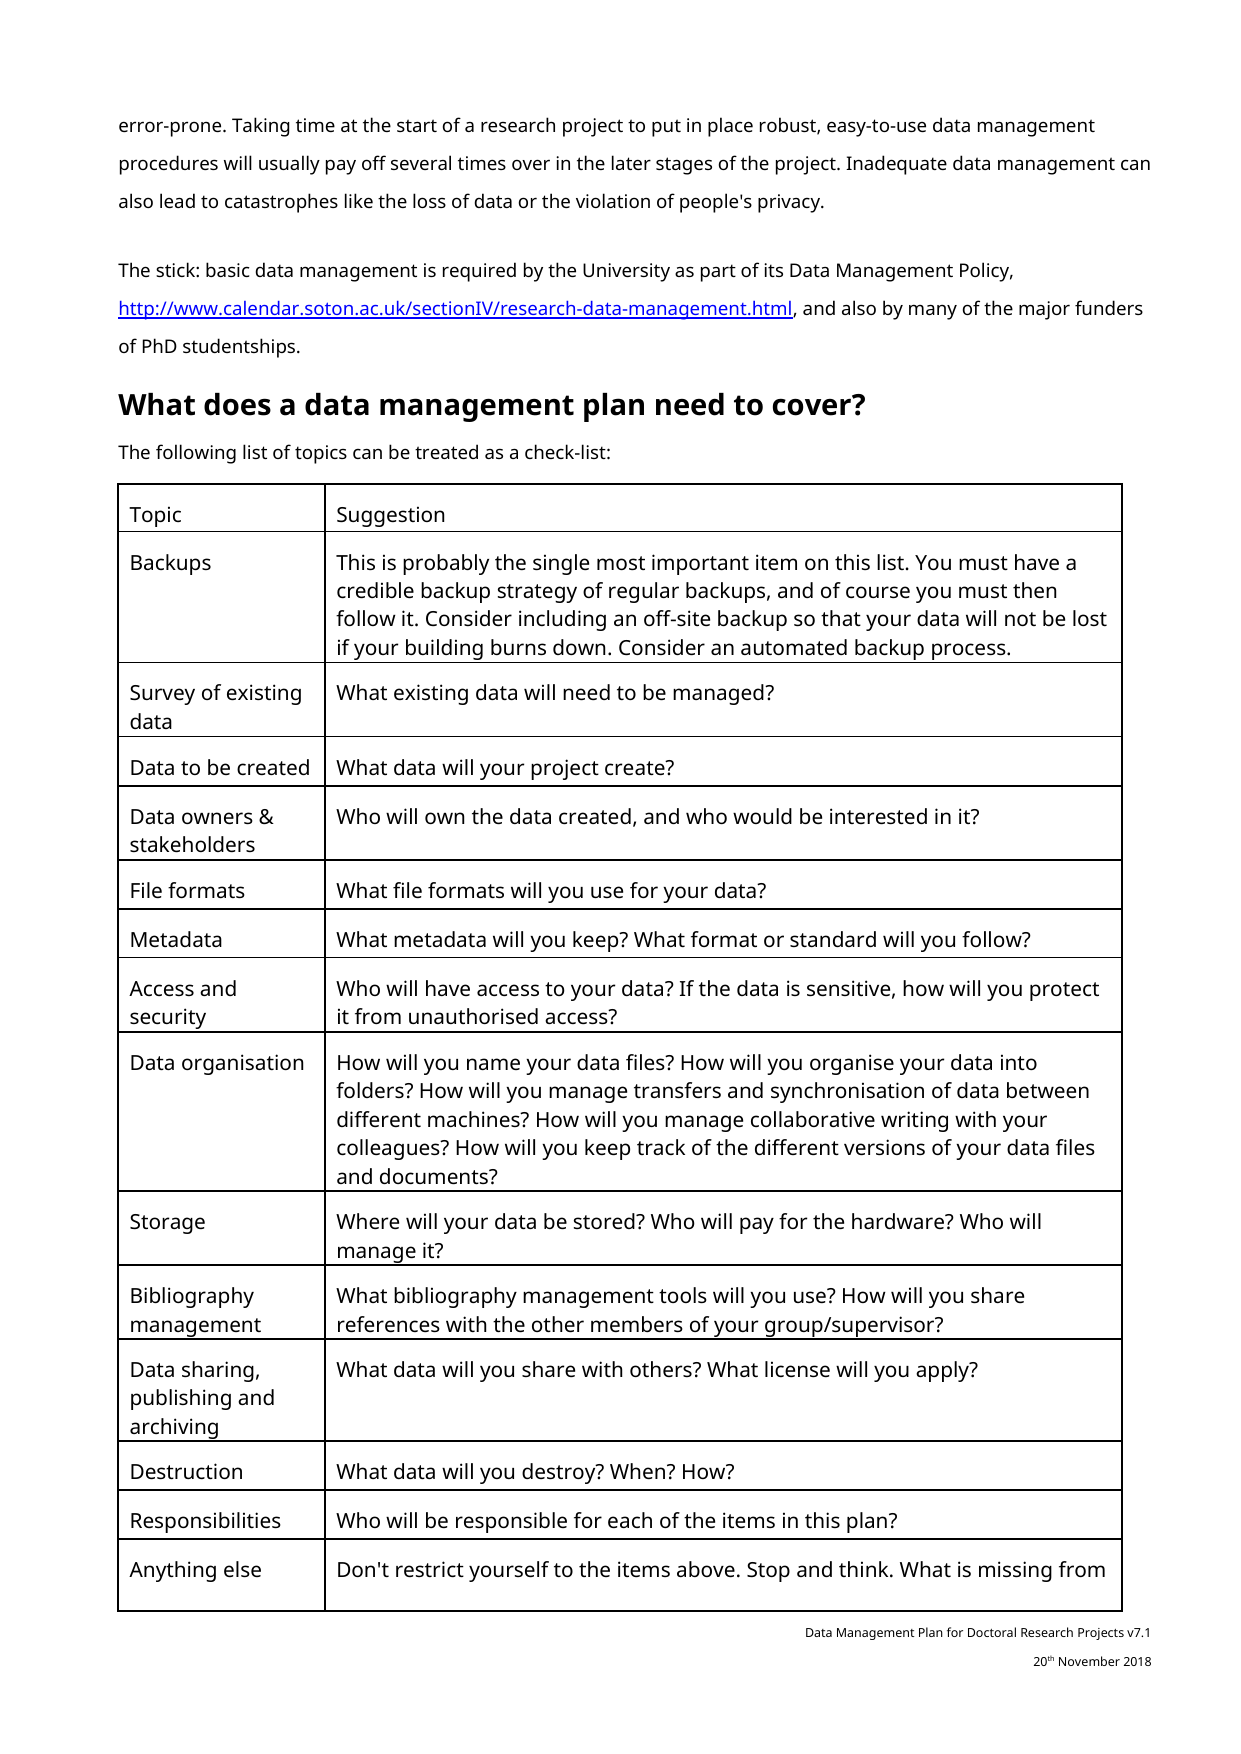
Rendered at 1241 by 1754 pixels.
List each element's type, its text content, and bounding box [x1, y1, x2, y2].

table_cell File formats [119, 861, 324, 908]
table_cell How will you name your data files? How will you organise your data into folders? How will you manage transfers and synchronisation of data between different machines? How will you manage collaborative writing with your colleagues? How will you keep track of the different versions of your data files and documents? [326, 1033, 1121, 1190]
table_cell This is probably the single most important item on this list. You must have a credible backup strategy of regular backups, and of course you must then follow it. Consider including an off-site backup so that your data will not be lost if your building burns down. Consider an automated backup process. [326, 532, 1121, 661]
text What does a data management plan need to cover? [118, 384, 1152, 424]
table_cell Storage [119, 1192, 324, 1264]
table_cell Data owners & stakeholders [119, 787, 324, 859]
table_header Suggestion [326, 485, 1121, 531]
table_cell What bibliography management tools will you use? How will you share references with the other members of your group/supervisor? [326, 1266, 1121, 1338]
table_cell What metadata will you keep? What format or standard will you follow? [326, 910, 1121, 957]
table_cell Who will be responsible for each of the items in this plan? [326, 1491, 1121, 1538]
table_cell What data will your project create? [326, 737, 1121, 785]
table_cell Data to be created [119, 737, 324, 785]
table_cell Metadata [119, 910, 324, 957]
table_cell Data sharing, publishing and archiving [119, 1340, 324, 1440]
table_cell Survey of existing data [119, 663, 324, 736]
table_cell Backups [119, 532, 324, 661]
table_cell Data organisation [119, 1033, 324, 1190]
text The following list of topics can be treated as a check-list: [118, 439, 1152, 464]
text error-prone. Taking time at the start of a research project to put in place robust, easy-to-use data management procedures will usually pay off several times over in the later stages of the project. Inadequate data management can also lead to catastrophes like the loss of data or the violation of people's privacy. [118, 112, 1152, 214]
table_cell Anything else [119, 1540, 324, 1610]
table_cell Who will own the data created, and who would be interested in it? [326, 787, 1121, 859]
table_cell What file formats will you use for your data? [326, 861, 1121, 908]
table_cell Destruction [119, 1442, 324, 1489]
table_cell Bibliography management [119, 1266, 324, 1338]
table_cell Who will have access to your data? If the data is sensitive, how will you protect it from unauthorised access? [326, 958, 1121, 1031]
table_header Topic [119, 485, 324, 531]
table_cell Responsibilities [119, 1491, 324, 1538]
table_cell Access and security [119, 958, 324, 1031]
table_cell What data will you share with others? What license will you apply? [326, 1340, 1121, 1440]
table_cell What data will you destroy? When? How? [326, 1442, 1121, 1489]
table_cell What existing data will need to be managed? [326, 663, 1121, 736]
table_cell Don't restrict yourself to the items above. Stop and think. What is missing from [326, 1540, 1121, 1610]
text The stick: basic data management is required by the University as part of its Data Management Policy, http://www.calendar.soton.ac.uk/sectionIV/research-data-management.html, and also by many of the major funders of PhD studentships. [118, 257, 1152, 359]
table_cell Where will your data be stored? Who will pay for the hardware? Who will manage it? [326, 1192, 1121, 1264]
